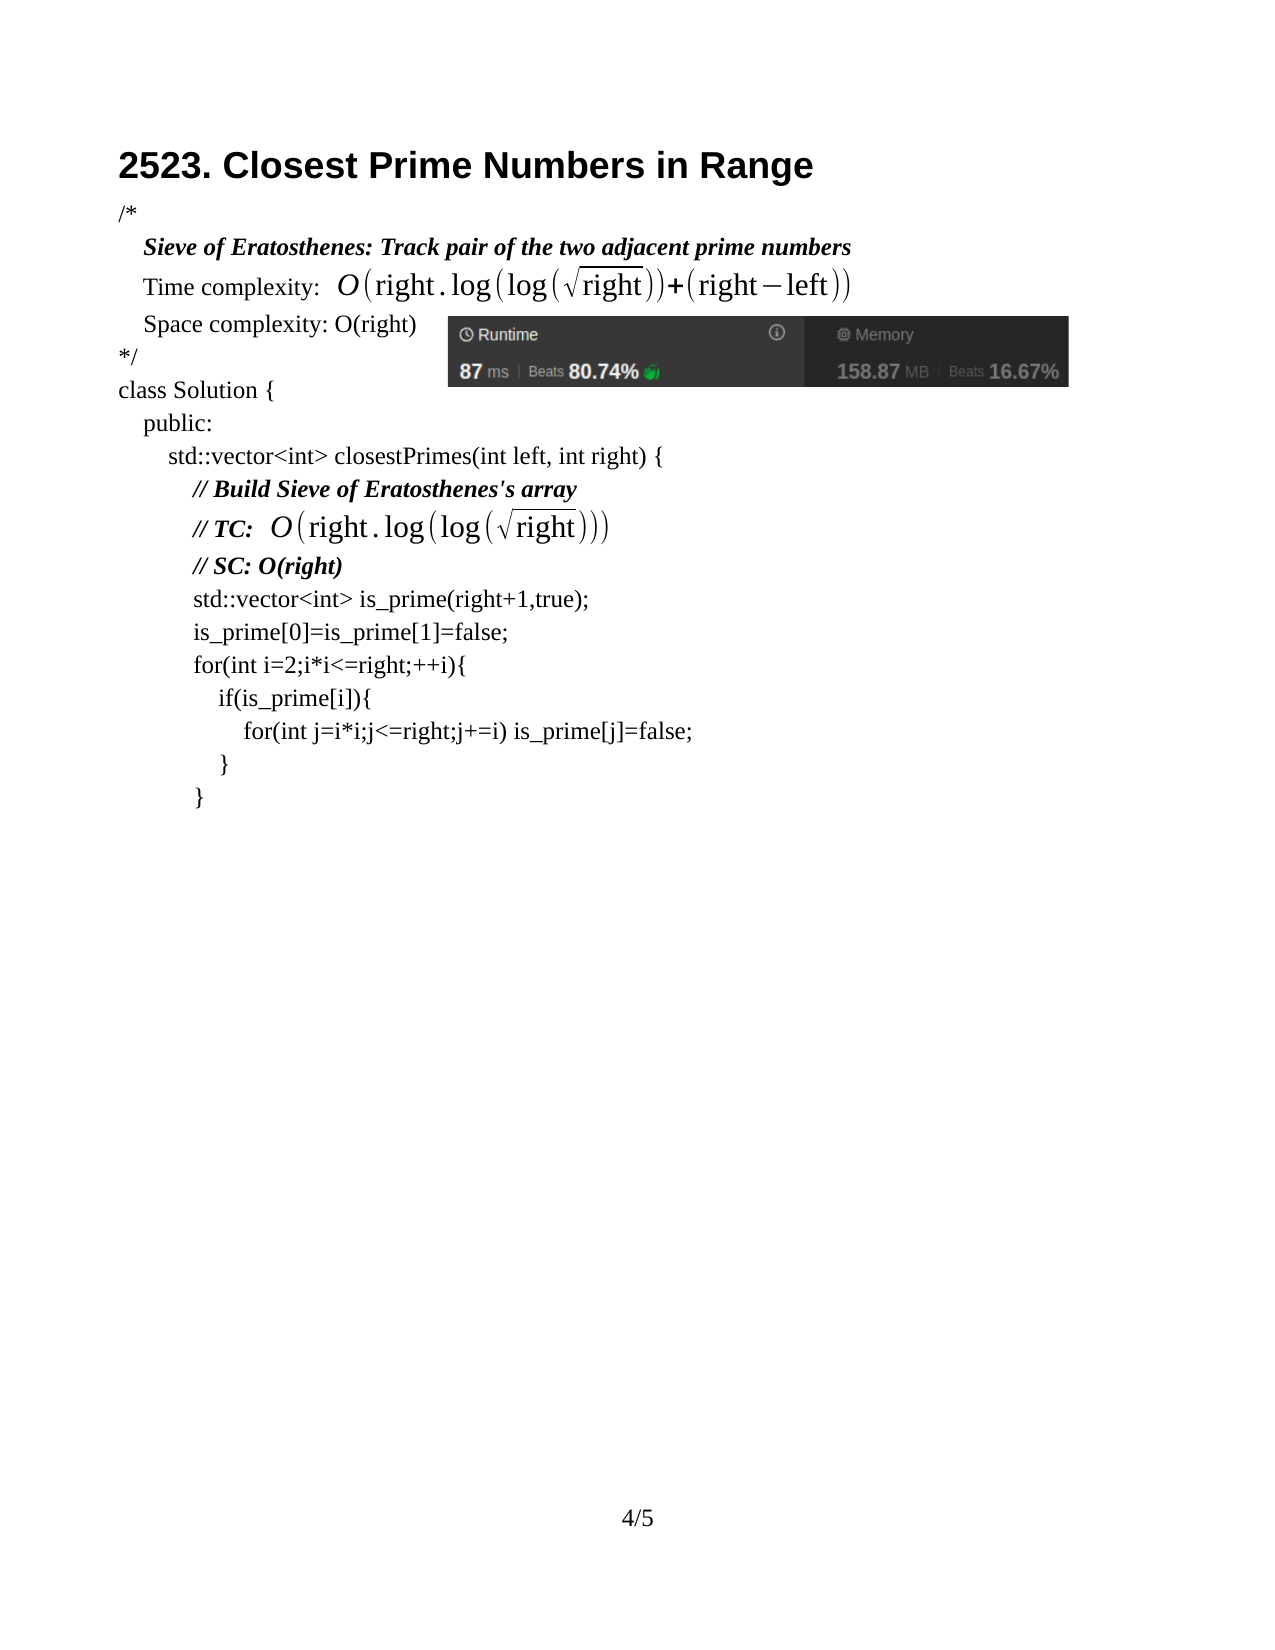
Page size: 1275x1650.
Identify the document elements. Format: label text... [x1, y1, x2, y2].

text } [118, 749, 1157, 778]
picture [447, 316, 1069, 387]
text Space complexity: O(right) [118, 309, 1157, 337]
text std::vector<int> closestPrimes(int left, int right) { [118, 441, 1157, 469]
text /* [118, 199, 1157, 227]
text [1069, 342, 1157, 371]
text } [118, 782, 1157, 811]
text // TC: [118, 507, 1157, 547]
text */ [118, 342, 447, 371]
text class Solution { [118, 375, 1157, 403]
text if(is_prime[i]){ [118, 683, 1157, 712]
text // SC: O(right) [118, 551, 1157, 579]
text Time complexity: [118, 265, 1157, 304]
text Sieve of Eratosthenes: Track pair of the two adjacent prime numbers [118, 232, 1157, 261]
text std::vector<int> is_prime(right+1,true); [118, 584, 1157, 613]
subtitle 2523. Closest Prime Numbers in Range [118, 143, 1157, 186]
text for(int j=i*i;j<=right;j+=i) is_prime[j]=false; [118, 716, 1157, 745]
text is_prime[0]=is_prime[1]=false; [118, 617, 1157, 646]
text // Build Sieve of Eratosthenes's array [118, 474, 1157, 503]
text for(int i=2;i*i<=right;++i){ [118, 650, 1157, 679]
text public: [118, 408, 1157, 437]
